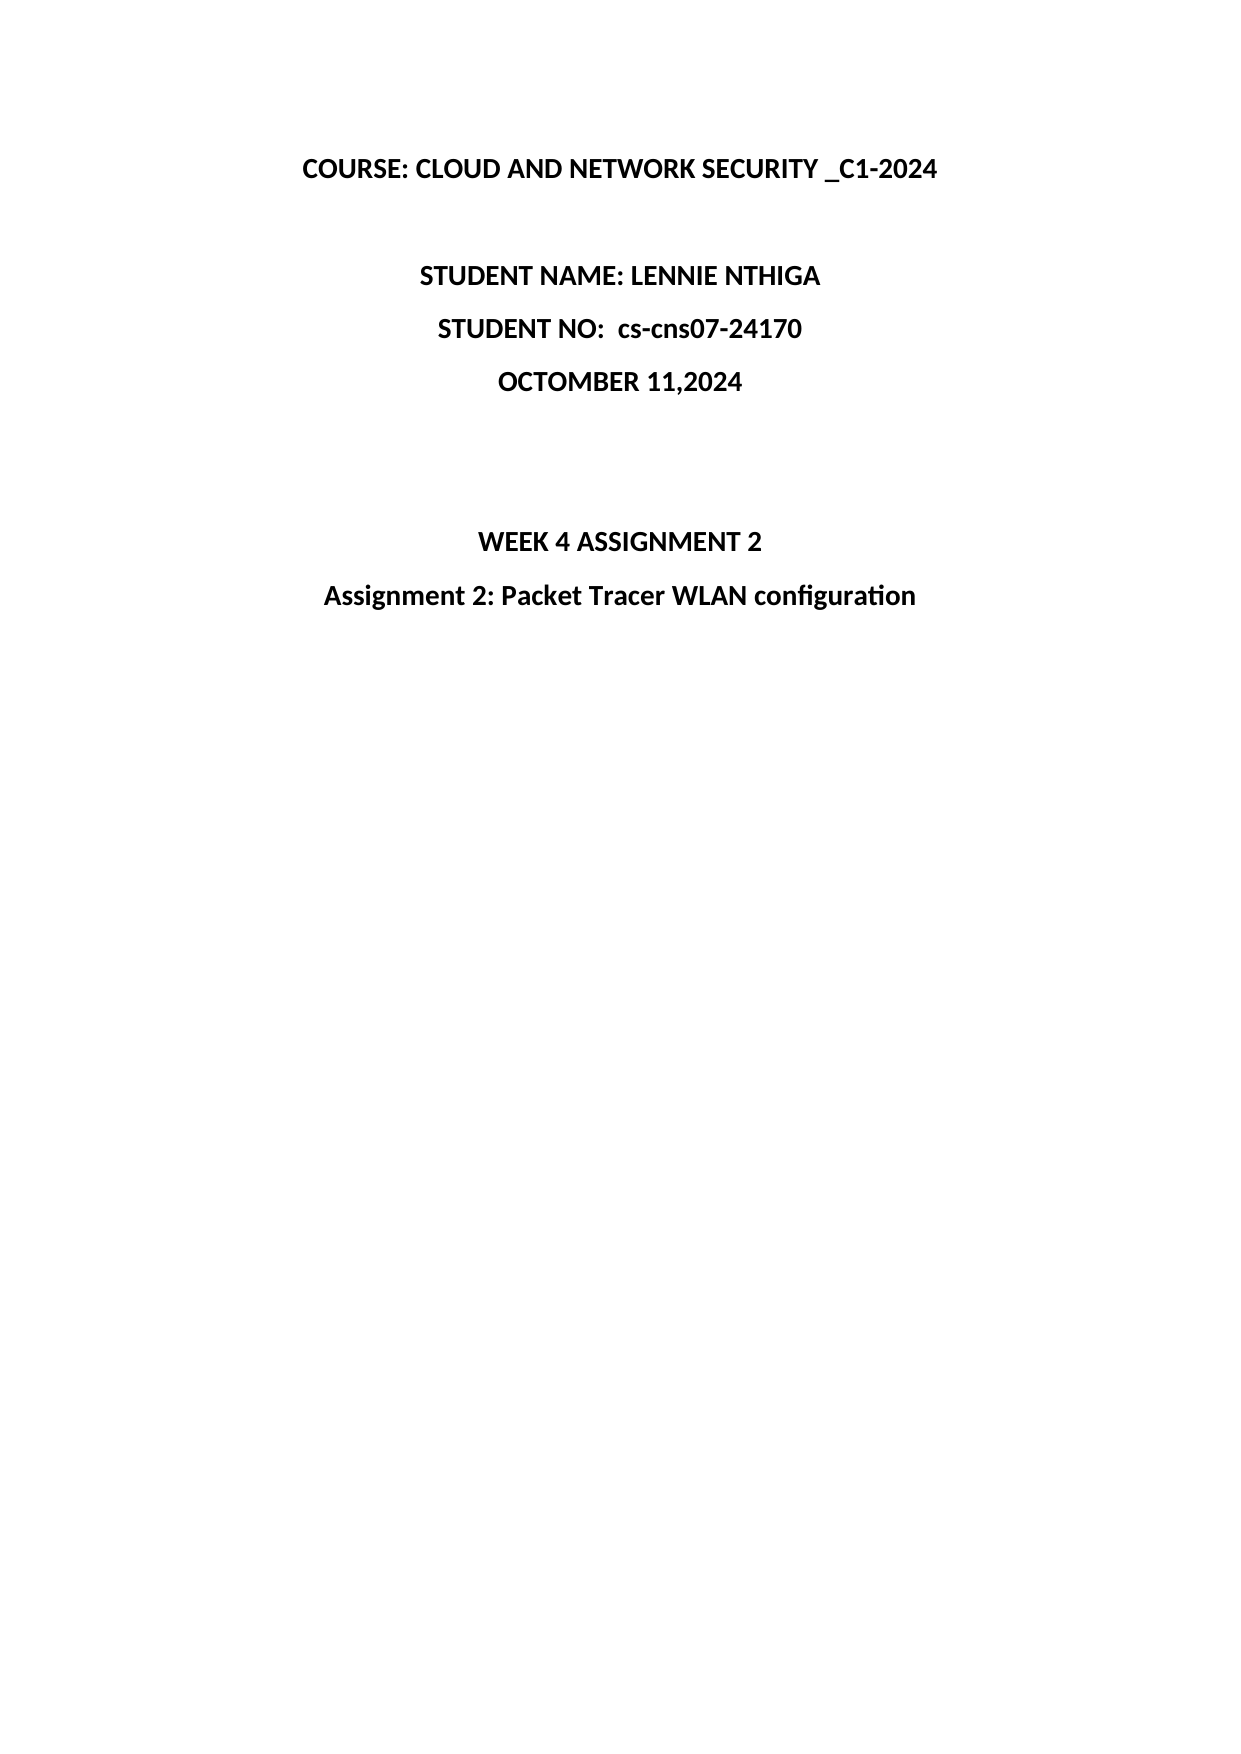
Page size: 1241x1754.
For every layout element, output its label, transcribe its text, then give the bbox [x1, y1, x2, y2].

text STUDENT NO: cs-cns07-24170 [150, 310, 1090, 346]
text WEEK 4 ASSIGNMENT 2 [150, 523, 1090, 559]
text OCTOMBER 11,2024 [150, 363, 1090, 399]
text Assignment 2: Packet Tracer WLAN configuration [150, 577, 1090, 612]
text COURSE: CLOUD AND NETWORK SECURITY _C1-2024 [150, 150, 1090, 186]
text STUDENT NAME: LENNIE NTHIGA [150, 257, 1090, 292]
